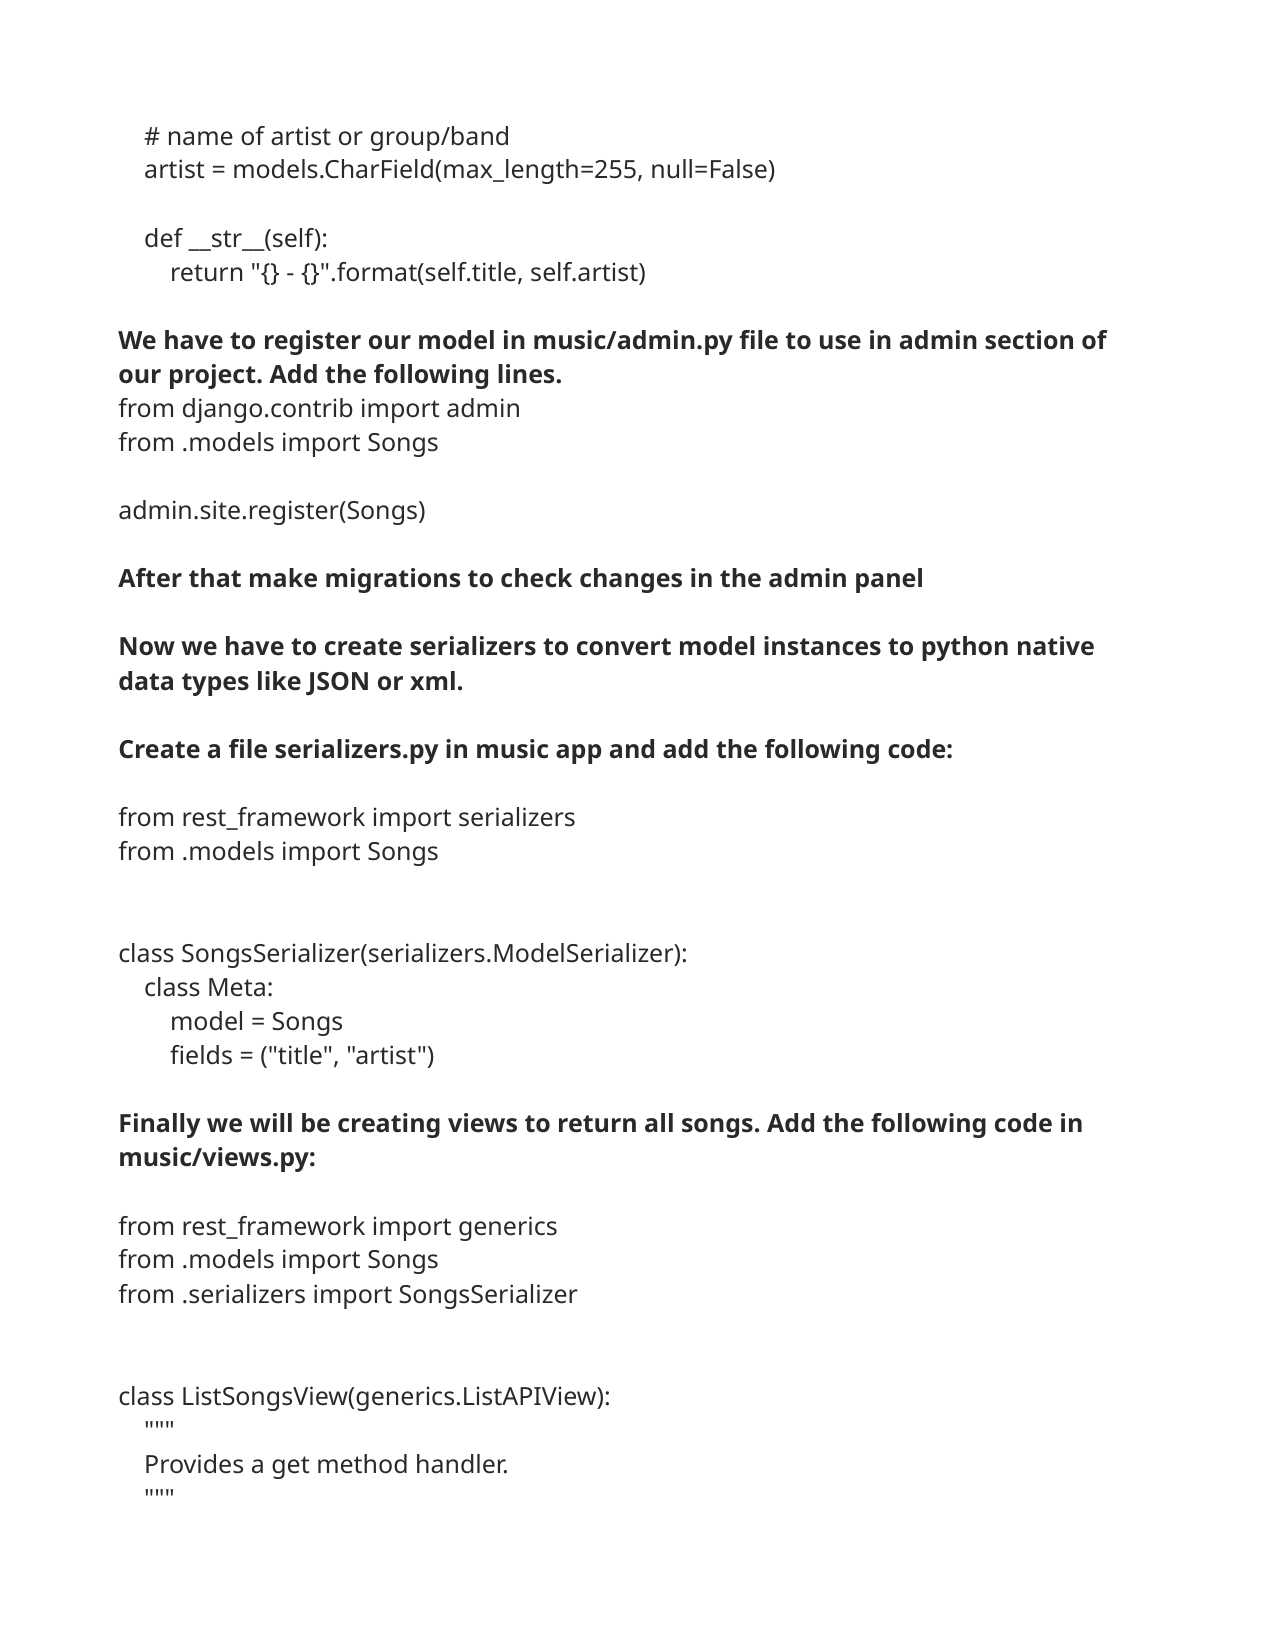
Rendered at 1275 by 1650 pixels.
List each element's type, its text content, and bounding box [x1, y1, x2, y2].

text from django.contrib import admin [118, 391, 1157, 425]
text def __str__(self): [118, 220, 1157, 254]
text model = Songs [118, 1004, 1157, 1038]
text from .models import Songs [118, 425, 1157, 459]
text from .models import Songs [118, 833, 1157, 867]
text """ [118, 1412, 1157, 1447]
text fields = ("title", "artist") [118, 1038, 1157, 1072]
text from rest_framework import serializers [118, 799, 1157, 833]
text from .serializers import SongsSerializer [118, 1276, 1157, 1310]
text from rest_framework import generics [118, 1208, 1157, 1242]
text Provides a get method handler. [118, 1447, 1157, 1481]
text class Meta: [118, 970, 1157, 1004]
text # name of artist or group/band [118, 118, 1157, 152]
text class ListSongsView(generics.ListAPIView): [118, 1378, 1157, 1412]
text We have to register our model in music/admin.py file to use in admin section of our project. Add the following lines. [118, 322, 1157, 391]
text Finally we will be creating views to return all songs. Add the following code in music/views.py: [118, 1106, 1157, 1174]
text After that make migrations to check changes in the admin panel [118, 561, 1157, 595]
text Now we have to create serializers to convert model instances to python native data types like JSON or xml. [118, 629, 1157, 697]
text """ [118, 1481, 1157, 1515]
text Create a file serializers.py in music app and add the following code: [118, 731, 1157, 765]
text from .models import Songs [118, 1242, 1157, 1276]
text admin.site.register(Songs) [118, 493, 1157, 527]
text return "{} - {}".format(self.title, self.artist) [118, 254, 1157, 288]
text artist = models.CharField(max_length=255, null=False) [118, 152, 1157, 186]
text class SongsSerializer(serializers.ModelSerializer): [118, 936, 1157, 970]
